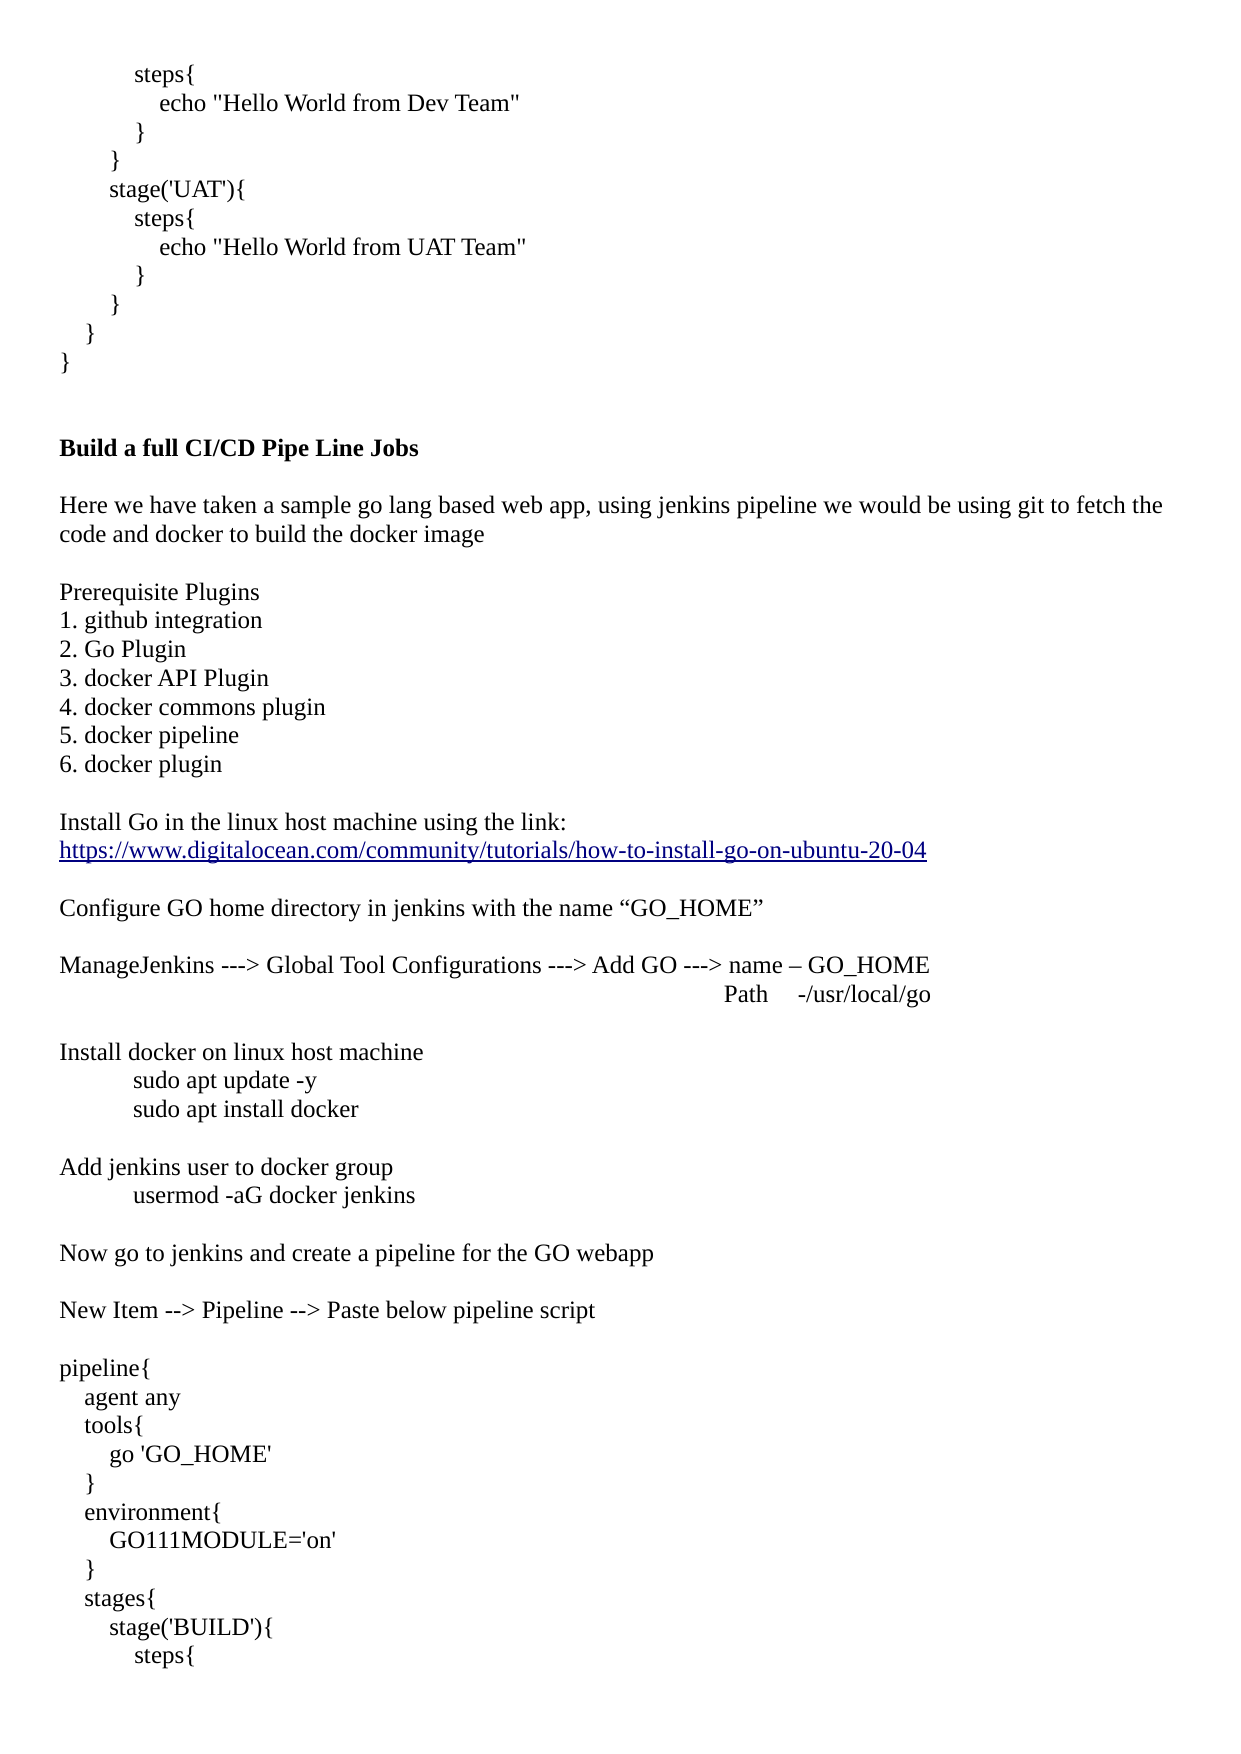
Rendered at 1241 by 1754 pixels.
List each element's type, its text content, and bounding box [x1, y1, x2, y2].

text GO111MODULE='on' [59, 1525, 1181, 1554]
text } [59, 260, 1181, 289]
text steps{ [59, 203, 1181, 232]
text Install docker on linux host machine [59, 1037, 1181, 1065]
text steps{ [59, 1640, 1181, 1669]
text Add jenkins user to docker group [59, 1152, 1181, 1180]
text echo "Hello World from Dev Team" [59, 88, 1181, 117]
text echo "Hello World from UAT Team" [59, 232, 1181, 260]
text 1. github integration [59, 605, 1181, 634]
text Build a full CI/CD Pipe Line Jobs [59, 433, 1181, 462]
text } [59, 1554, 1181, 1583]
text stage('BUILD'){ [59, 1612, 1181, 1640]
text agent any [59, 1382, 1181, 1410]
text https://www.digitalocean.com/community/tutorials/how-to-install-go-on-ubuntu-20-04 [59, 835, 1181, 864]
text environment{ [59, 1497, 1181, 1525]
text stages{ [59, 1583, 1181, 1612]
text Install Go in the linux host machine using the link: [59, 807, 1181, 835]
text Prerequisite Plugins [59, 577, 1181, 605]
text Here we have taken a sample go lang based web app, using jenkins pipeline we would be using git to fetch the code and docker to build the docker image [59, 490, 1181, 548]
text } [59, 1468, 1181, 1497]
text 3. docker API Plugin [59, 663, 1181, 692]
text pipeline{ [59, 1353, 1181, 1382]
text } [59, 347, 1181, 375]
text 4. docker commons plugin [59, 692, 1181, 720]
text } [59, 145, 1181, 174]
text stage('UAT'){ [59, 174, 1181, 203]
text ManageJenkins ---> Global Tool Configurations ---> Add GO ---> name – GO_HOME Path -/usr/local/go [59, 950, 1181, 1008]
text Configure GO home directory in jenkins with the name “GO_HOME” [59, 893, 1181, 922]
text 2. Go Plugin [59, 634, 1181, 663]
text New Item --> Pipeline --> Paste below pipeline script [59, 1295, 1181, 1324]
text } [59, 117, 1181, 145]
text } [59, 318, 1181, 347]
text sudo apt install docker [59, 1094, 1181, 1123]
text 6. docker plugin [59, 749, 1181, 778]
text tools{ [59, 1410, 1181, 1439]
text usermod -aG docker jenkins [59, 1180, 1181, 1209]
text steps{ [59, 59, 1181, 88]
text 5. docker pipeline [59, 720, 1181, 749]
text } [59, 289, 1181, 318]
text sudo apt update -y [59, 1065, 1181, 1094]
text go 'GO_HOME' [59, 1439, 1181, 1468]
text Now go to jenkins and create a pipeline for the GO webapp [59, 1238, 1181, 1267]
